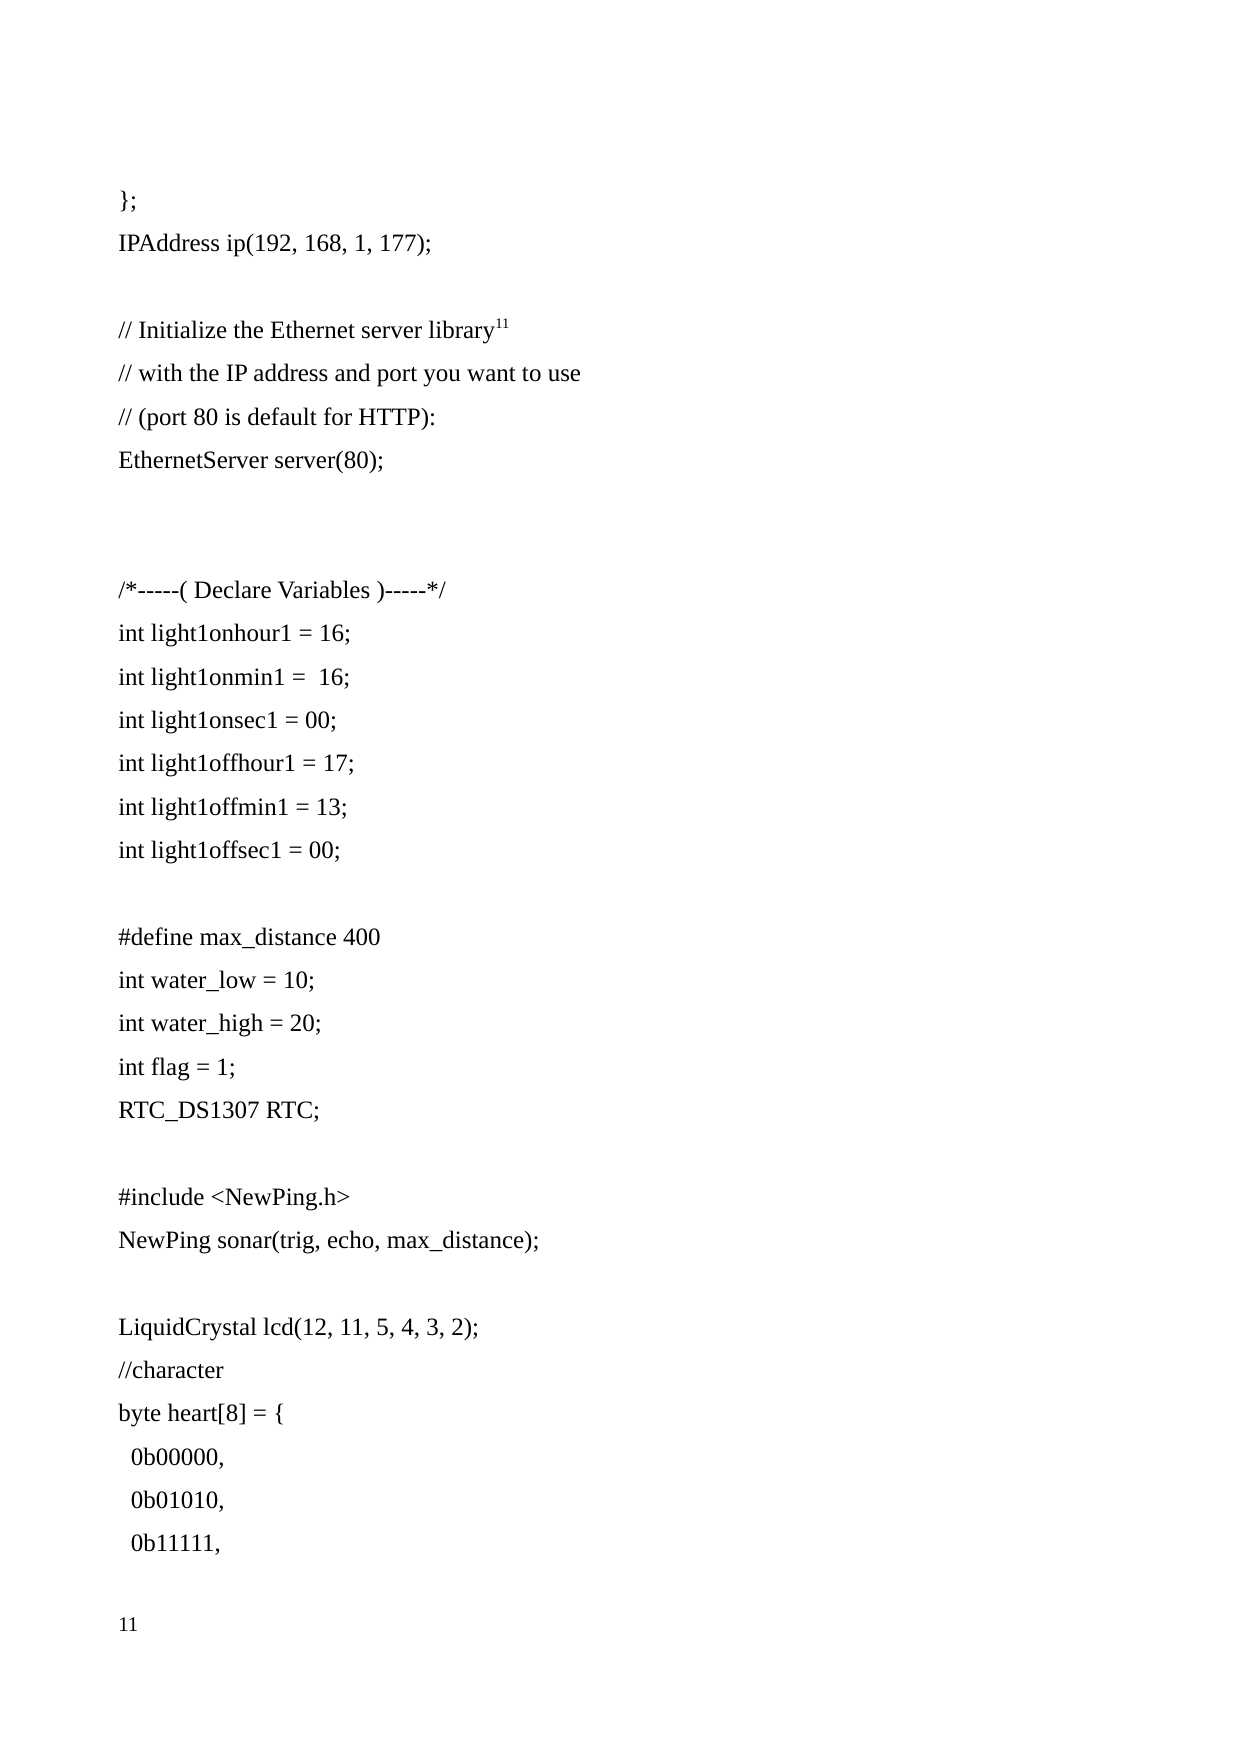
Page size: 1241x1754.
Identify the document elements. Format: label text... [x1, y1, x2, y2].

text 0b01010, [118, 1485, 1122, 1514]
text int water_high = 20; [118, 1008, 1122, 1037]
text // (port 80 is default for HTTP): [118, 402, 1122, 431]
text int flag = 1; [118, 1052, 1122, 1081]
text 0b00000, [118, 1442, 1122, 1471]
text #define max_distance 400 [118, 922, 1122, 951]
text int light1onsec1 = 00; [118, 705, 1122, 734]
text IPAddress ip(192, 168, 1, 177); [118, 228, 1122, 257]
text LiquidCrystal lcd(12, 11, 5, 4, 3, 2); [118, 1312, 1122, 1341]
text }; [118, 185, 1122, 214]
text //character [118, 1355, 1122, 1384]
text NewPing sonar(trig, echo, max_distance); [118, 1225, 1122, 1254]
text RTC_DS1307 RTC; [118, 1095, 1122, 1124]
text int water_low = 10; [118, 965, 1122, 994]
text // Initialize the Ethernet server library [118, 315, 1122, 344]
text 0b11111, [118, 1528, 1122, 1557]
text EthernetServer server(80); [118, 445, 1122, 474]
text int light1offmin1 = 13; [118, 792, 1122, 821]
text #include <NewPing.h> [118, 1182, 1122, 1211]
text // with the IP address and port you want to use [118, 358, 1122, 387]
text /*-----( Declare Variables )-----*/ [118, 575, 1122, 604]
text int light1offsec1 = 00; [118, 835, 1122, 864]
text int light1offhour1 = 17; [118, 748, 1122, 777]
text byte heart[8] = { [118, 1398, 1122, 1427]
text int light1onhour1 = 16; [118, 618, 1122, 647]
text int light1onmin1 = 16; [118, 662, 1122, 691]
